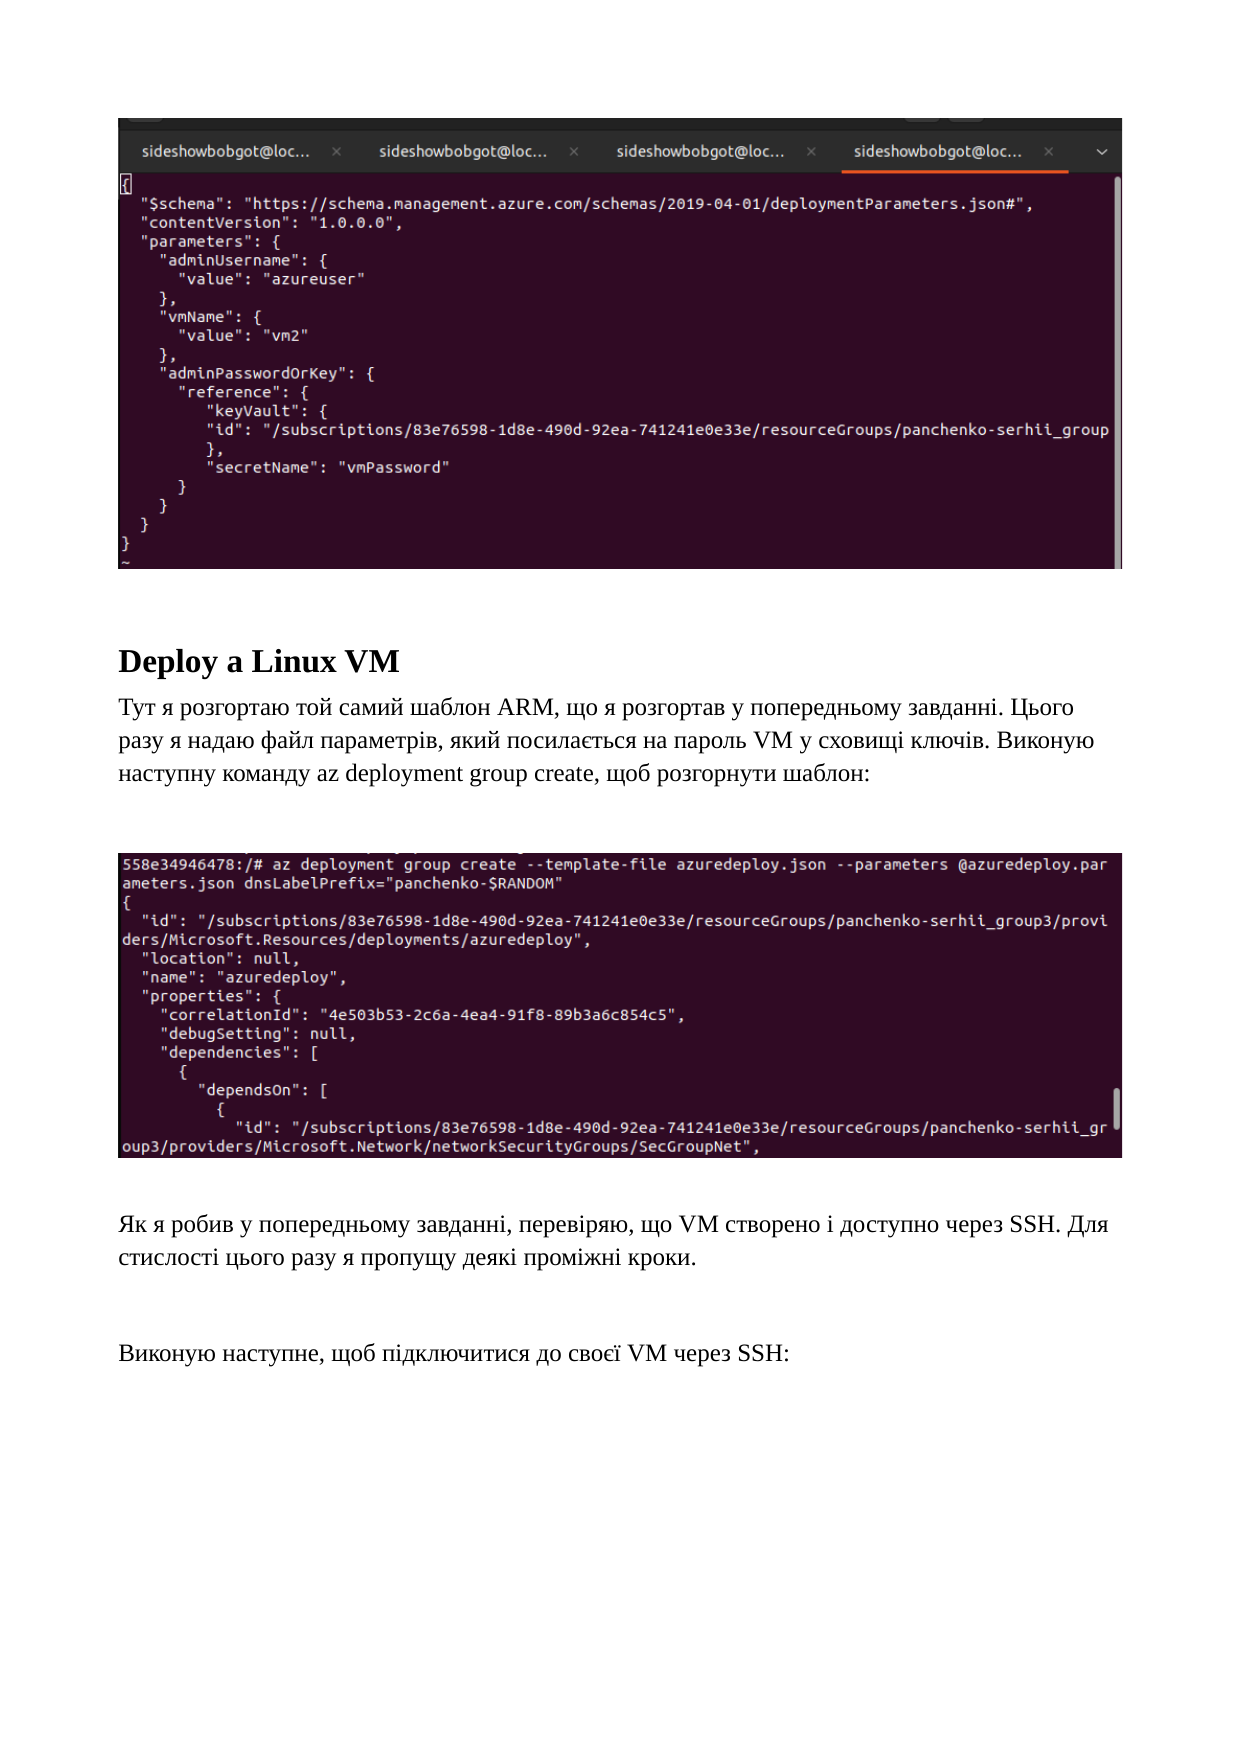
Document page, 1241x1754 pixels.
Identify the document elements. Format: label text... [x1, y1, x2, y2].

text Тут я розгортаю той самий шаблон ARM, що я розгортав у попередньому завданні. Цього разу я надаю файл параметрів, який посилається на пароль VM у сховищі ключів. Виконую наступну команду az deployment group create, щоб розгорнути шаблон: [118, 692, 1122, 787]
text Як я робив у попередньому завданні, перевіряю, що VM створено і доступно через SSH. Для стислості цього разу я пропущу деякі проміжні кроки. [118, 1209, 1122, 1271]
picture [118, 853, 1123, 1158]
picture [118, 118, 1123, 569]
text Виконую наступне, щоб підключитися до своєї VM через SSH: [118, 1338, 1122, 1366]
subtitle Deploy a Linux VM [118, 641, 1122, 679]
